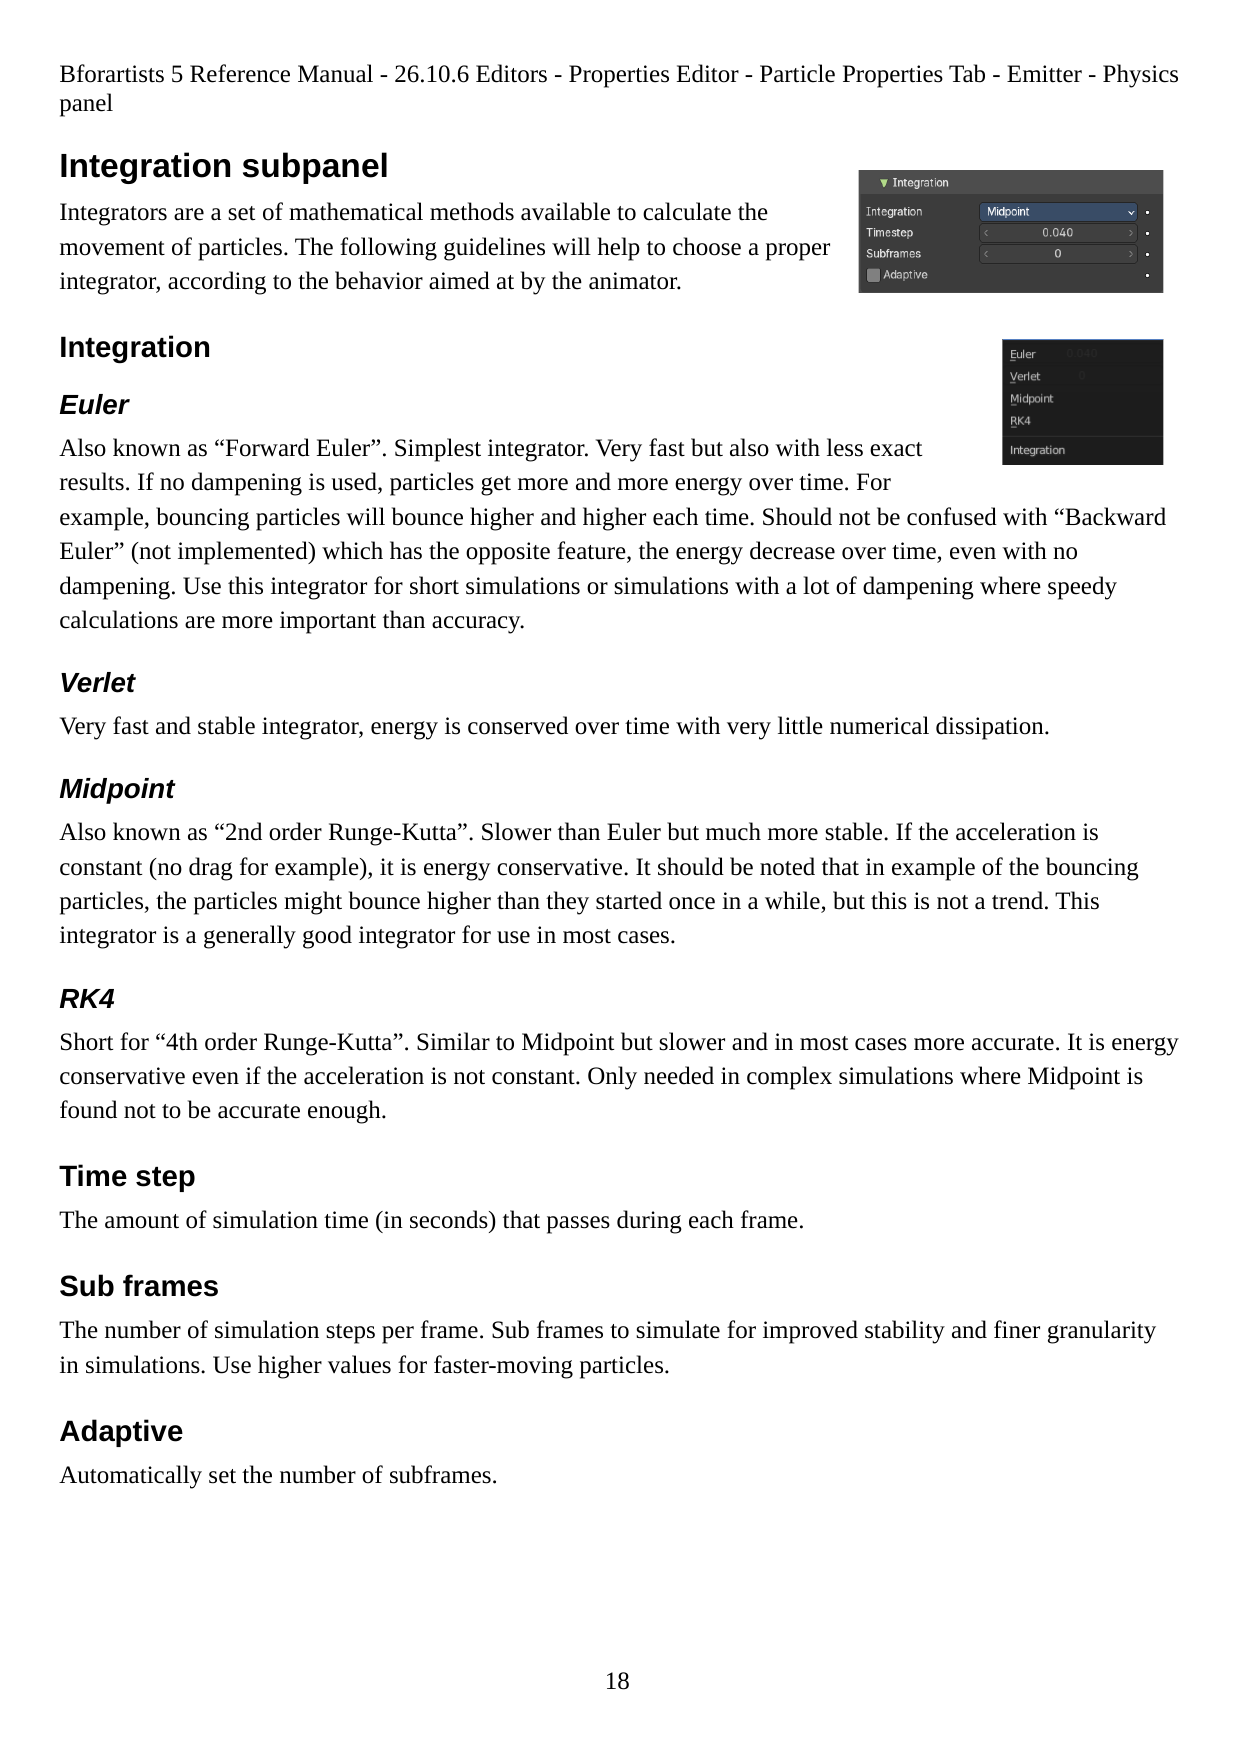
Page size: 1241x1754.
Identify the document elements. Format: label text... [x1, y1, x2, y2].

subtitle Integration subpanel [59, 146, 1181, 185]
text Very fast and stable integrator, energy is conserved over time with very little numerical dissipation. [59, 711, 1181, 740]
subtitle [1164, 388, 1181, 420]
text Integrators are a set of mathematical methods available to calculate the movement of particles. The following guidelines will help to choose a proper integrator, according to the behavior aimed at by the animator. [59, 197, 1181, 295]
text The amount of simulation time (in seconds) that passes during each frame. [59, 1205, 1181, 1234]
picture [1002, 339, 1164, 465]
subtitle Euler [59, 388, 1002, 420]
subtitle Integration [59, 330, 1181, 363]
subtitle Sub frames [59, 1269, 1181, 1303]
subtitle Adaptive [59, 1413, 1181, 1447]
text The number of simulation steps per frame. Sub frames to simulate for improved stability and finer granularity in simulations. Use higher values for faster-moving particles. [59, 1315, 1181, 1378]
subtitle Time step [59, 1159, 1181, 1193]
text Also known as “Forward Euler”. Simplest integrator. Very fast but also with less exact results. If no dampening is used, particles get more and more energy over time. For example, bouncing particles will bounce higher and higher each time. Should not be confused with “Backward Euler” (not implemented) which has the opposite feature, the energy decrease over time, even with no dampening. Use this integrator for short simulations or simulations with a lot of dampening where speedy calculations are more important than accuracy. [59, 433, 1181, 634]
text Automatically set the number of subframes. [59, 1460, 1181, 1488]
picture [858, 170, 1164, 293]
subtitle Verlet [59, 667, 1181, 699]
text Short for “4th order Runge-Kutta”. Similar to Midpoint but slower and in most cases more accurate. It is energy conservative even if the acceleration is not constant. Only needed in complex simulations where Midpoint is found not to be accurate enough. [59, 1027, 1181, 1124]
subtitle Midpoint [59, 773, 1181, 805]
subtitle RK4 [59, 982, 1181, 1014]
text Also known as “2nd order Runge-Kutta”. Slower than Euler but much more stable. If the acceleration is constant (no drag for example), it is energy conservative. It should be noted that in example of the bouncing particles, the particles might bounce higher than they started once in a while, but this is not a trend. This integrator is a generally good integrator for use in most cases. [59, 817, 1181, 949]
